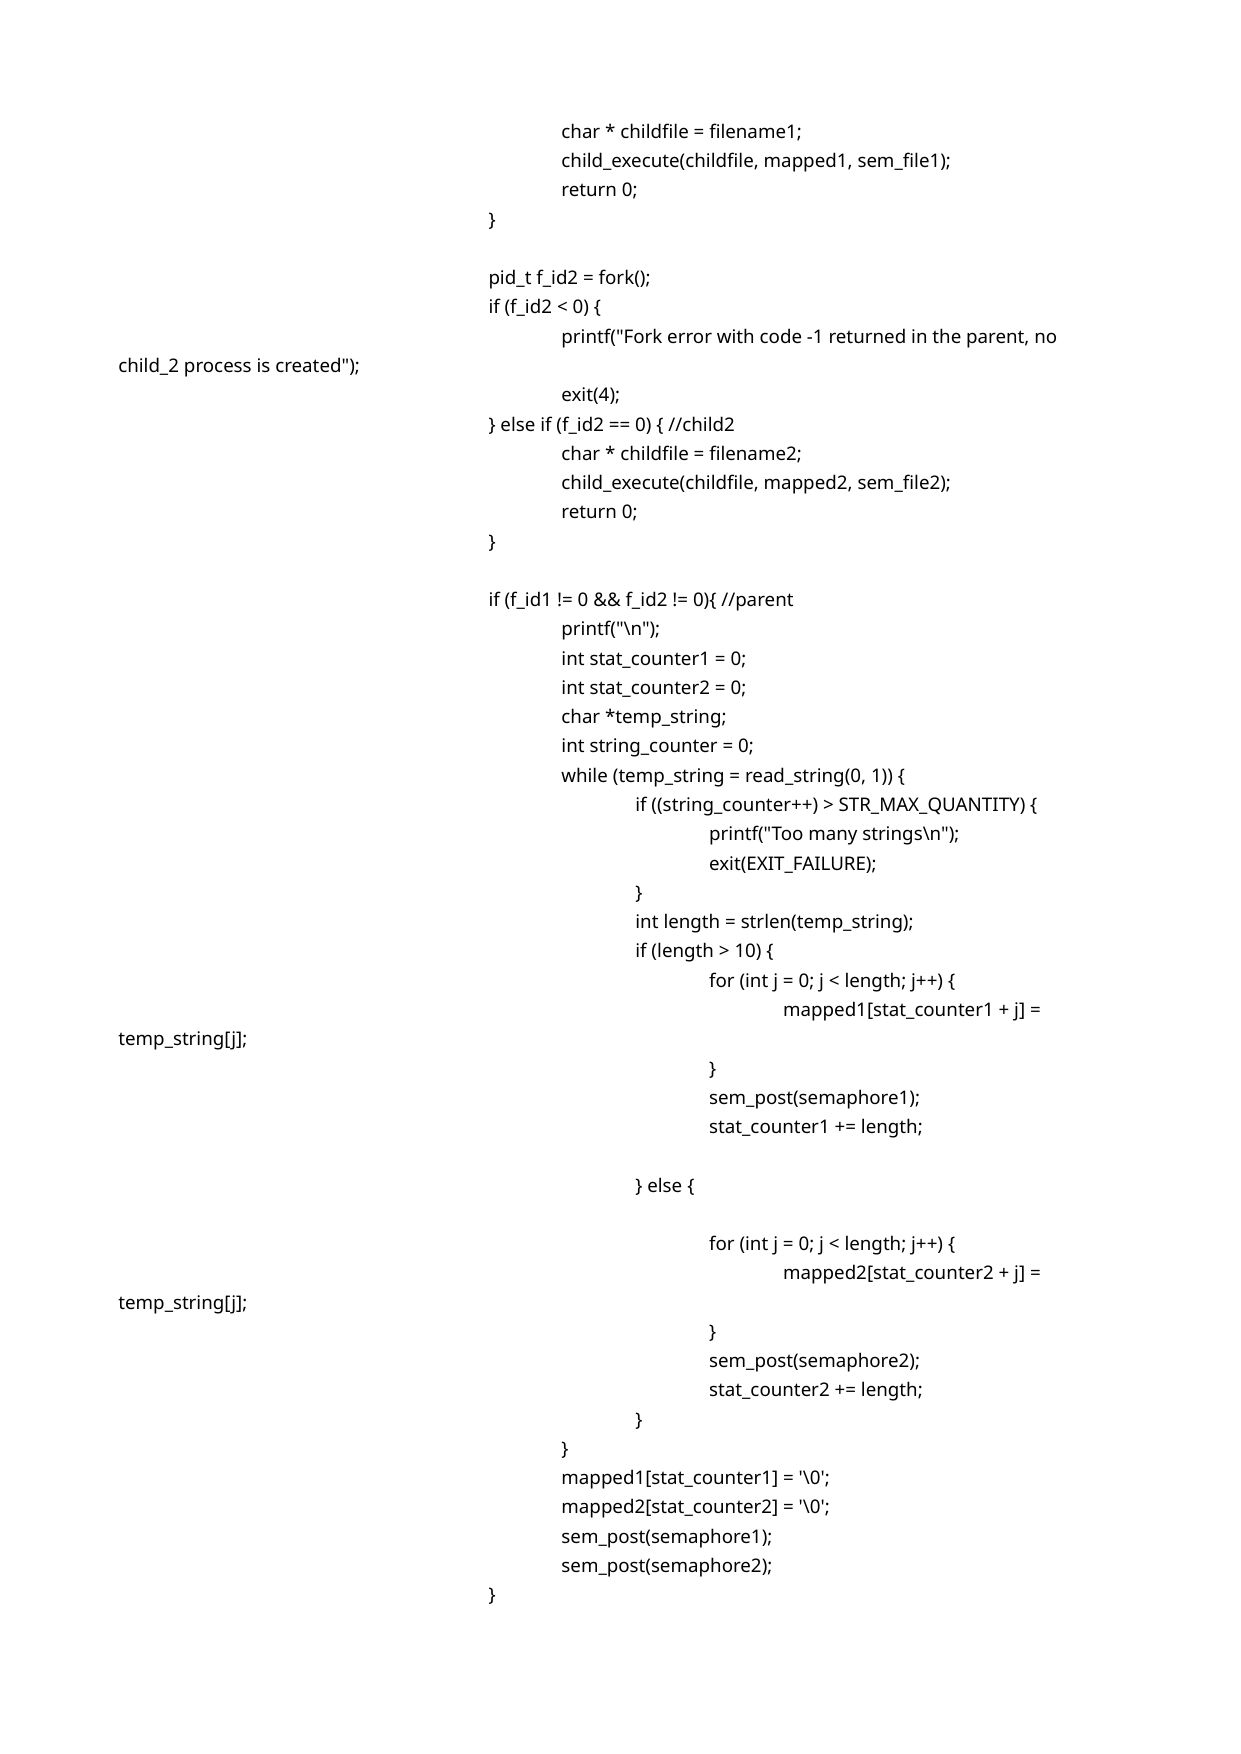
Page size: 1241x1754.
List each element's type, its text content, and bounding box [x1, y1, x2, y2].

text } else { [118, 1172, 1122, 1197]
text sem_post(semaphore2); [118, 1347, 1122, 1373]
text mapped2[stat_counter2 + j] = temp_string[j]; [118, 1260, 1122, 1314]
text return 0; [118, 499, 1122, 524]
text if (f_id1 != 0 && f_id2 != 0){ //parent [118, 586, 1122, 612]
text mapped2[stat_counter2] = '\0'; [118, 1494, 1122, 1519]
text sem_post(semaphore1); [118, 1084, 1122, 1109]
text for (int j = 0; j < length; j++) { [118, 1230, 1122, 1256]
text if ((string_counter++) > STR_MAX_QUANTITY) { [118, 791, 1122, 817]
text sem_post(semaphore2); [118, 1552, 1122, 1578]
text exit(EXIT_FAILURE); [118, 850, 1122, 875]
text sem_post(semaphore1); [118, 1523, 1122, 1549]
text for (int j = 0; j < length; j++) { [118, 967, 1122, 992]
text } [118, 1055, 1122, 1080]
text printf("Fork error with code -1 returned in the parent, no child_2 process is created"); [118, 323, 1122, 378]
text } [118, 1435, 1122, 1461]
text child_execute(childfile, mapped1, sem_file1); [118, 147, 1122, 173]
text int length = strlen(temp_string); [118, 908, 1122, 934]
text } else if (f_id2 == 0) { //child2 [118, 411, 1122, 436]
text } [118, 206, 1122, 231]
text printf("\n"); [118, 616, 1122, 641]
text if (length > 10) { [118, 938, 1122, 963]
text while (temp_string = read_string(0, 1)) { [118, 762, 1122, 788]
text char * childfile = filename1; [118, 118, 1122, 144]
text exit(4); [118, 382, 1122, 407]
text int string_counter = 0; [118, 733, 1122, 758]
text } [118, 1582, 1122, 1607]
text printf("Too many strings\n"); [118, 821, 1122, 846]
text stat_counter1 += length; [118, 1113, 1122, 1139]
text if (f_id2 < 0) { [118, 294, 1122, 319]
text pid_t f_id2 = fork(); [118, 264, 1122, 290]
text } [118, 1318, 1122, 1344]
text mapped1[stat_counter1 + j] = temp_string[j]; [118, 996, 1122, 1051]
text return 0; [118, 177, 1122, 202]
text stat_counter2 += length; [118, 1377, 1122, 1402]
text child_execute(childfile, mapped2, sem_file2); [118, 469, 1122, 495]
text } [118, 879, 1122, 905]
text mapped1[stat_counter1] = '\0'; [118, 1464, 1122, 1490]
text int stat_counter2 = 0; [118, 674, 1122, 700]
text } [118, 528, 1122, 553]
text char * childfile = filename2; [118, 440, 1122, 466]
text char *temp_string; [118, 703, 1122, 729]
text } [118, 1406, 1122, 1432]
text int stat_counter1 = 0; [118, 645, 1122, 671]
